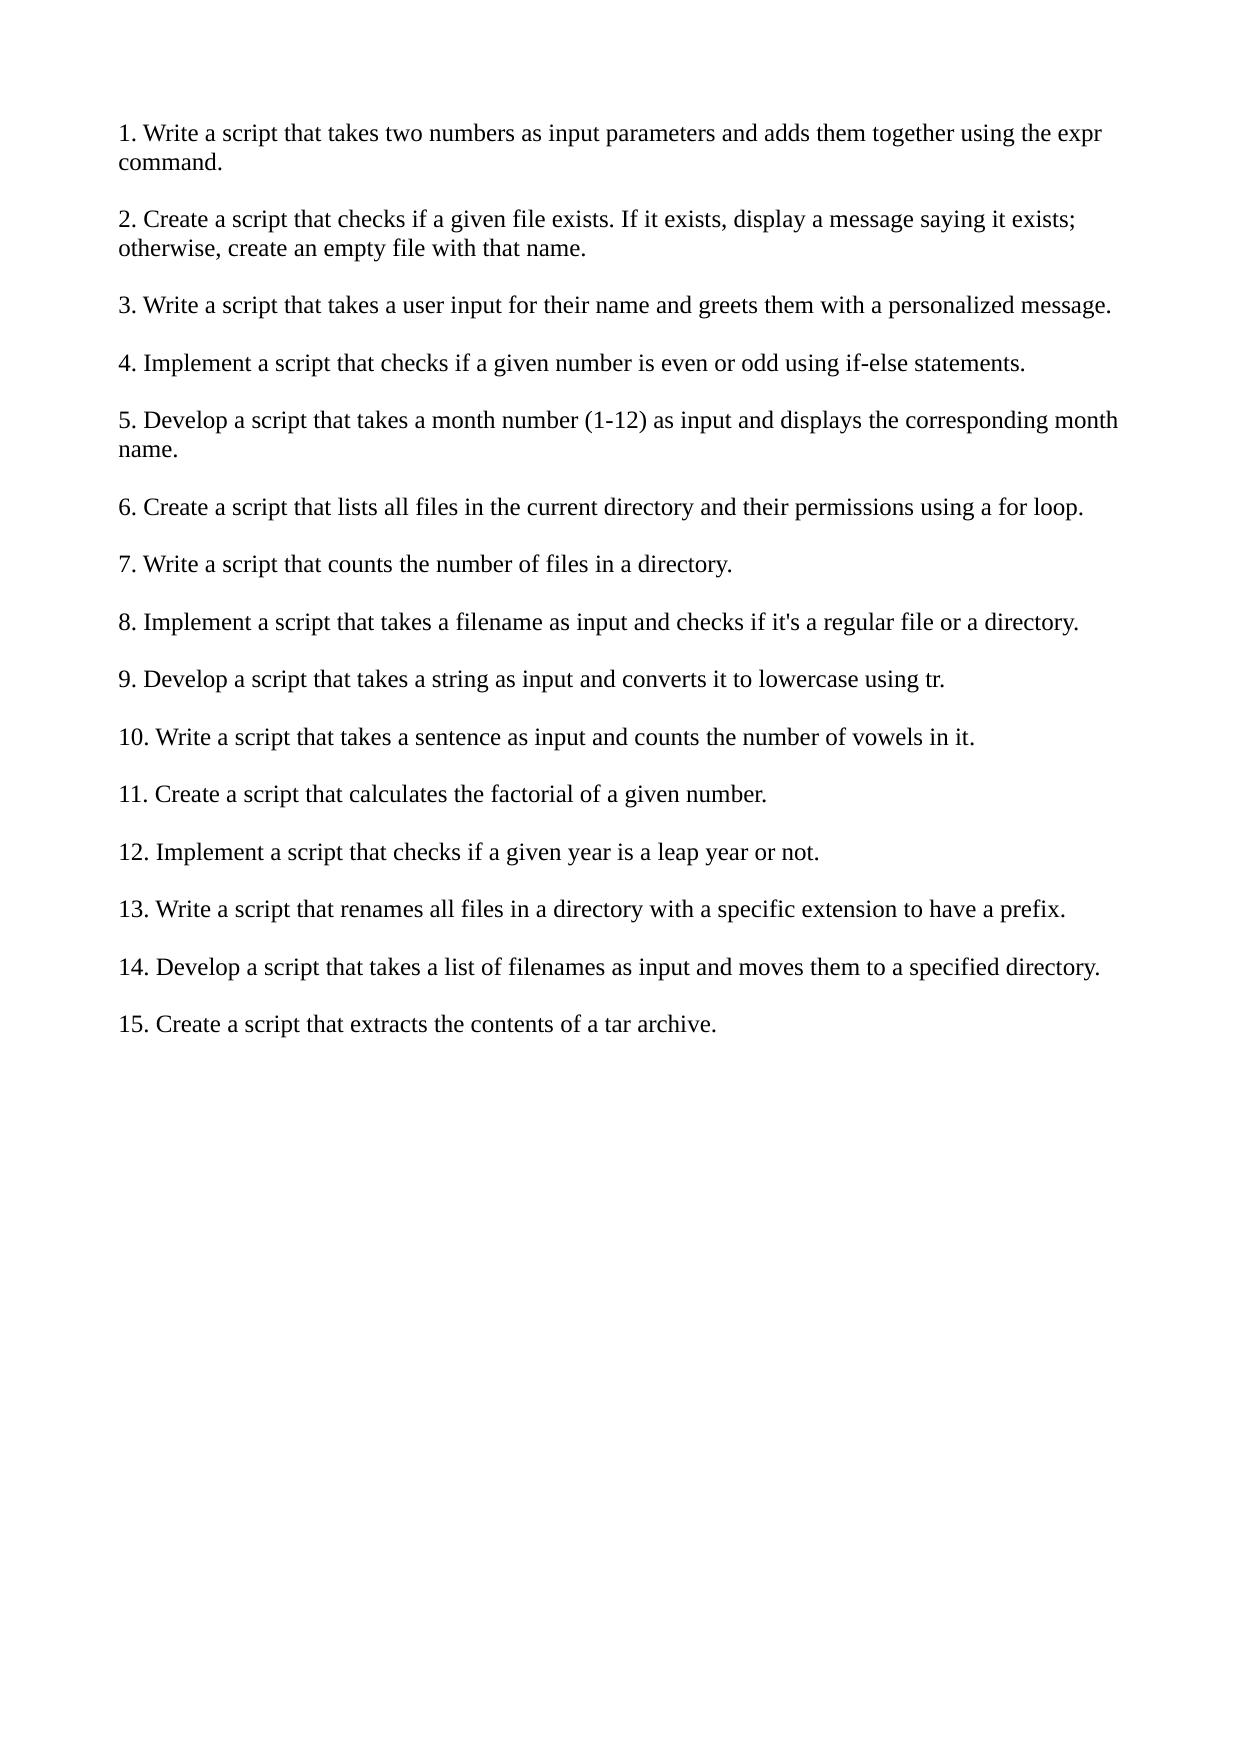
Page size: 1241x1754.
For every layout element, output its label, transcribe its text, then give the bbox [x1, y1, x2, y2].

text 10. Write a script that takes a sentence as input and counts the number of vowels in it. [118, 722, 1122, 751]
text 2. Create a script that checks if a given file exists. If it exists, display a message saying it exists; otherwise, create an empty file with that name. [118, 204, 1122, 262]
text 4. Implement a script that checks if a given number is even or odd using if-else statements. [118, 348, 1122, 377]
text 3. Write a script that takes a user input for their name and greets them with a personalized message. [118, 291, 1122, 319]
text 8. Implement a script that takes a filename as input and checks if it's a regular file or a directory. [118, 607, 1122, 636]
text 12. Implement a script that checks if a given year is a leap year or not. [118, 837, 1122, 866]
text 5. Develop a script that takes a month number (1-12) as input and displays the corresponding month name. [118, 406, 1122, 463]
text 13. Write a script that renames all files in a directory with a specific extension to have a prefix. [118, 894, 1122, 923]
text 14. Develop a script that takes a list of filenames as input and moves them to a specified directory. [118, 952, 1122, 981]
text 15. Create a script that extracts the contents of a tar archive. [118, 1009, 1122, 1038]
text 7. Write a script that counts the number of files in a directory. [118, 549, 1122, 578]
text 11. Create a script that calculates the factorial of a given number. [118, 779, 1122, 808]
text 9. Develop a script that takes a string as input and converts it to lowercase using tr. [118, 664, 1122, 693]
text 6. Create a script that lists all files in the current directory and their permissions using a for loop. [118, 492, 1122, 521]
text 1. Write a script that takes two numbers as input parameters and adds them together using the expr command. [118, 118, 1122, 176]
